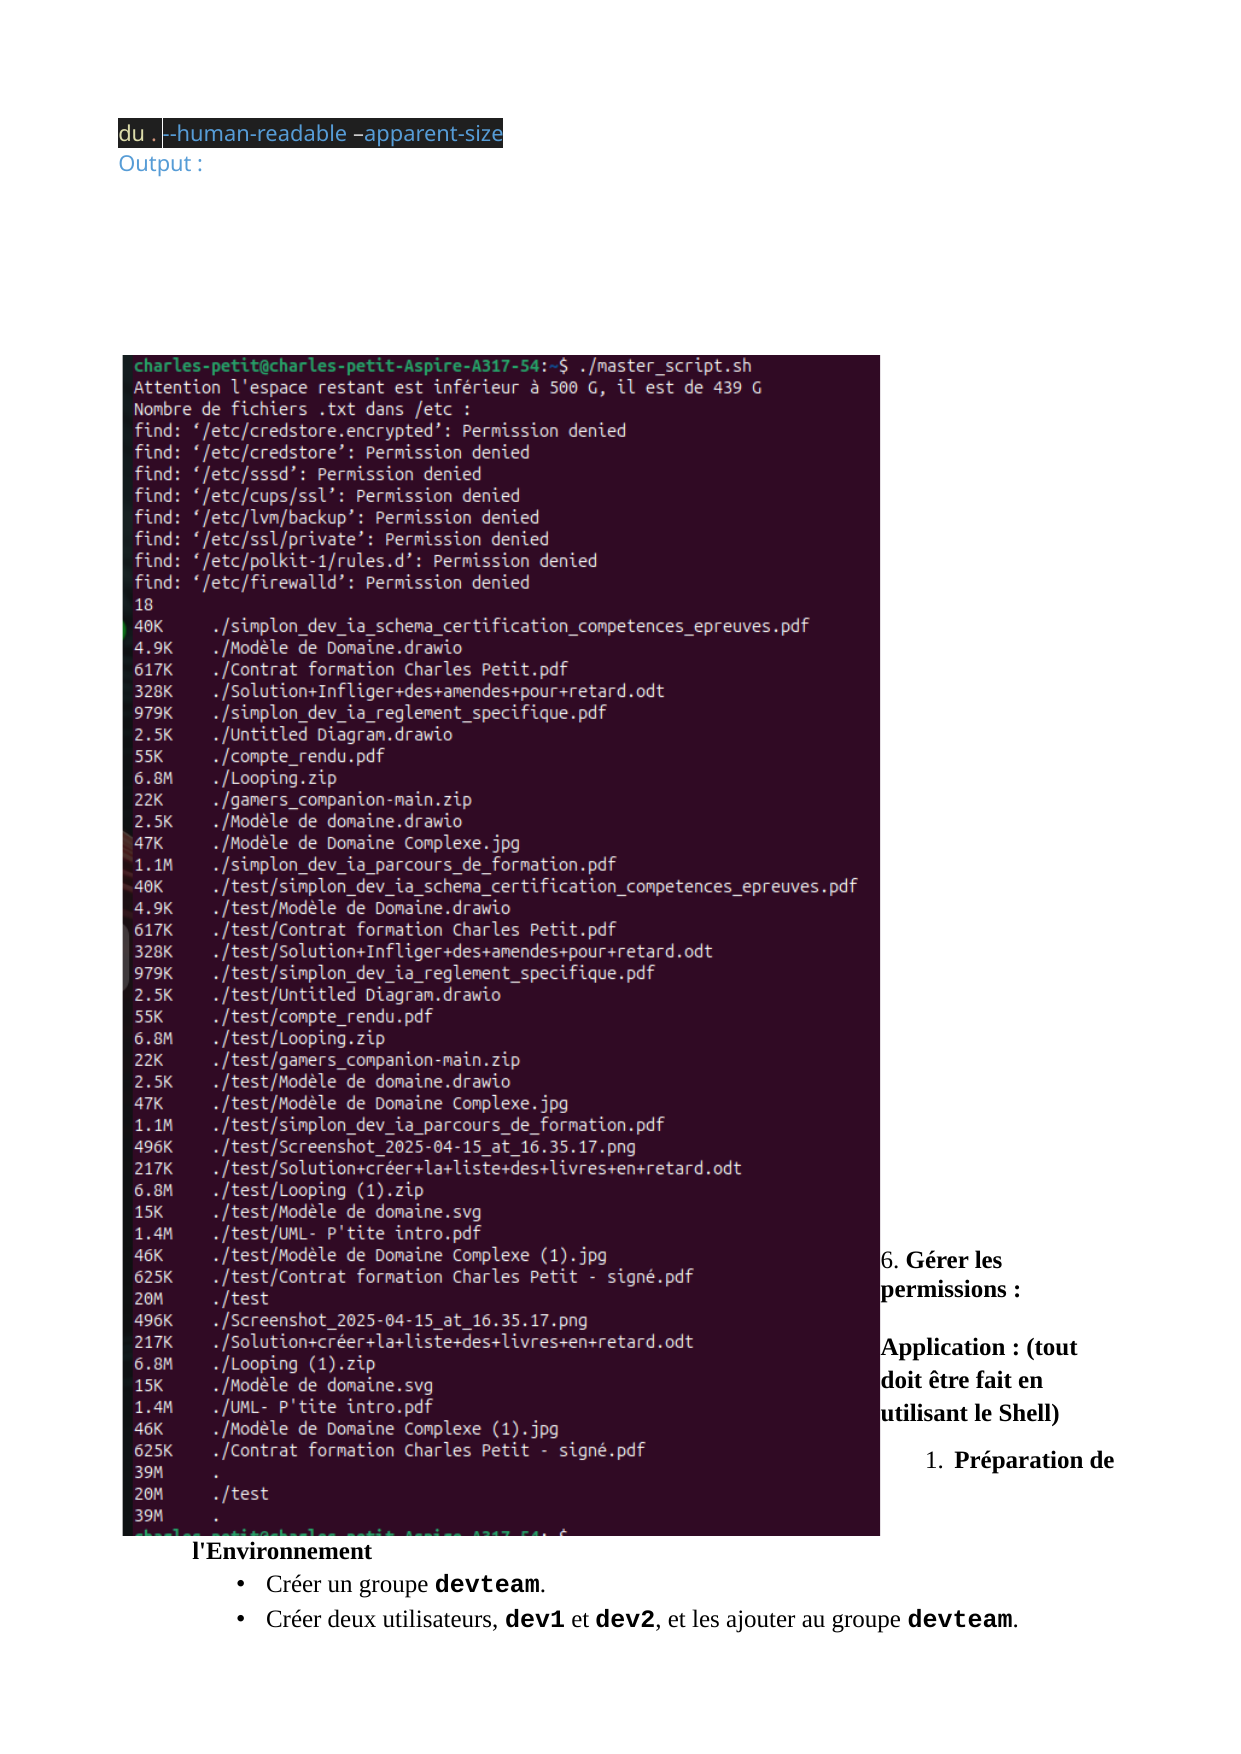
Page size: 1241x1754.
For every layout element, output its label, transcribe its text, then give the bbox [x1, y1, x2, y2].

text du . --human-readable –apparent-size [118, 118, 1122, 148]
list Créer un groupe devteam. [236, 1569, 1122, 1599]
text 6. Gérer les permissions : [881, 1246, 1122, 1303]
list Préparation de l'Environnement [162, 1446, 1122, 1564]
list Créer deux utilisateurs, dev1 et dev2, et les ajouter au groupe devteam. [236, 1604, 1122, 1635]
text Output : [118, 148, 1122, 178]
text Application : (tout doit être fait en utilisant le Shell) [881, 1332, 1122, 1427]
picture [122, 355, 881, 1536]
